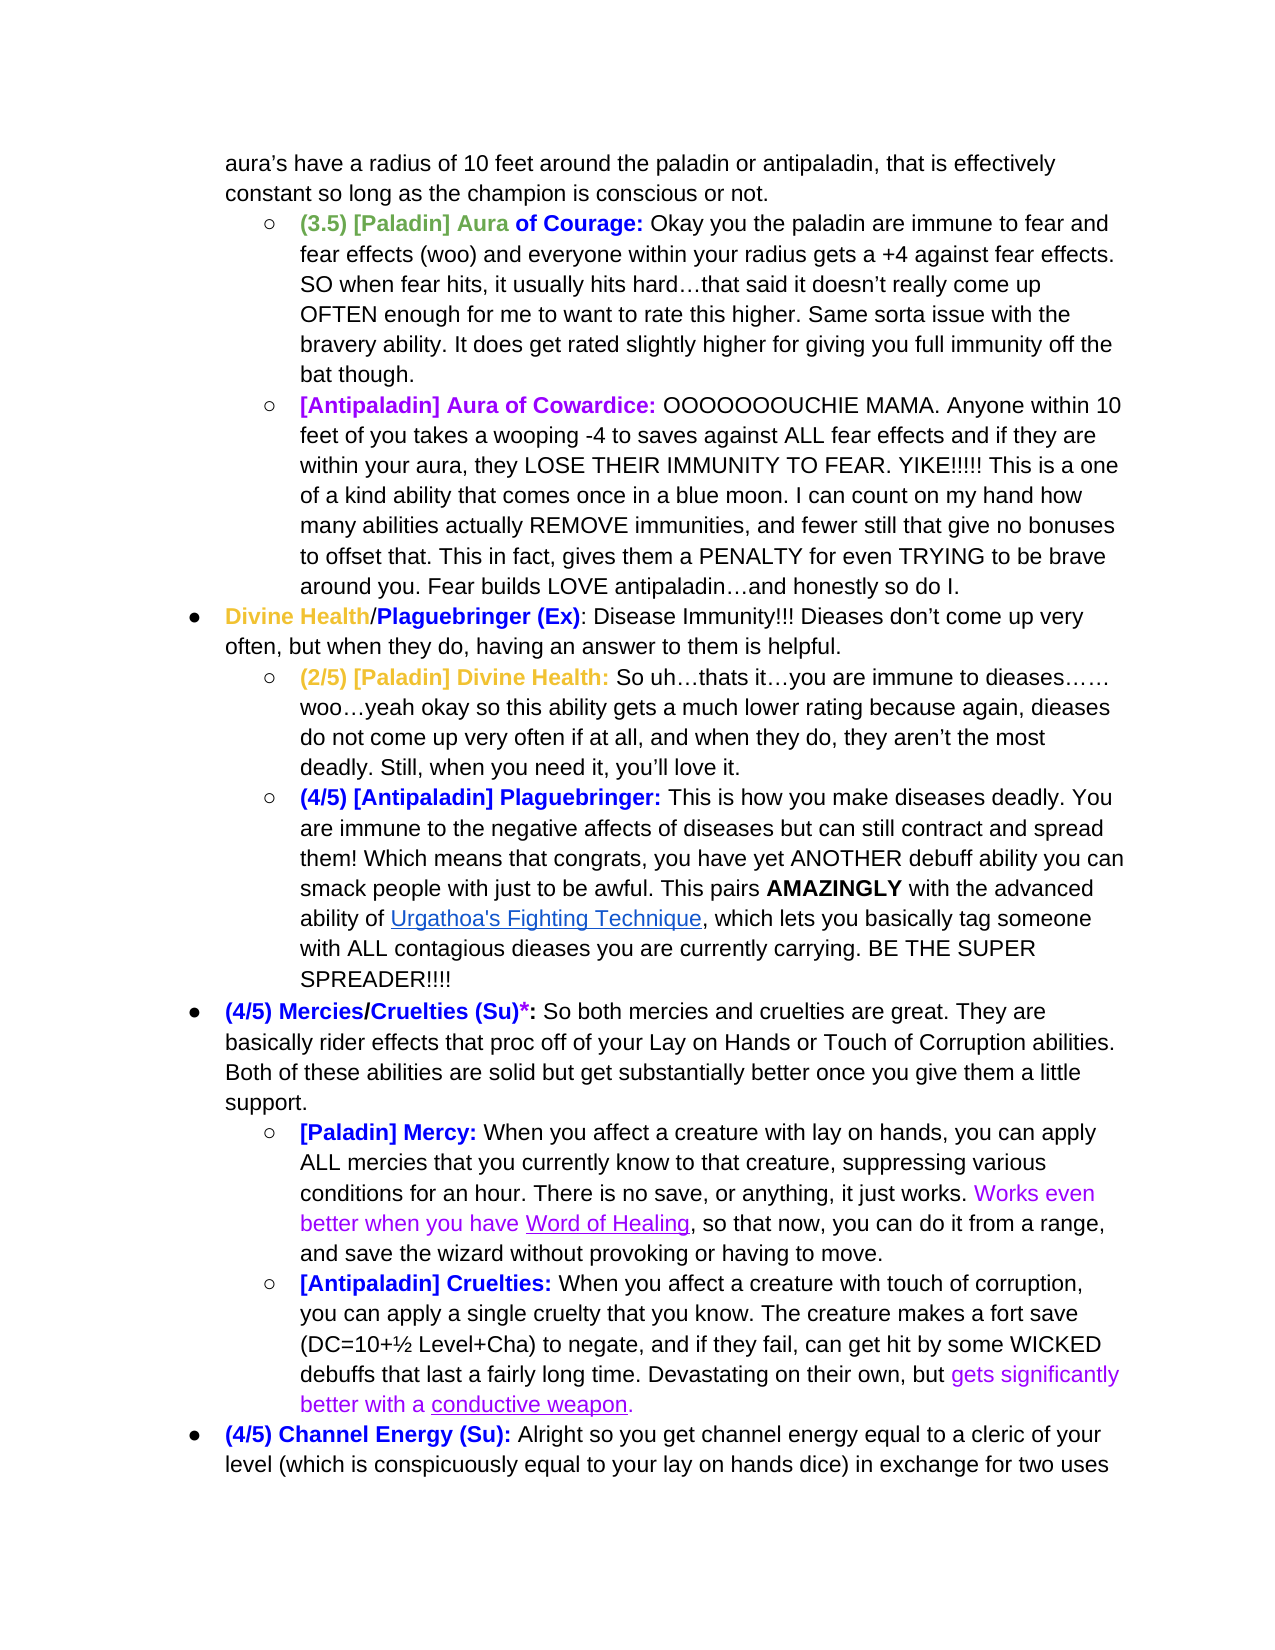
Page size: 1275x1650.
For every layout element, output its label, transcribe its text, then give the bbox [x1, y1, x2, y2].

list (4/5) Mercies/Cruelties (Su)*: So both mercies and cruelties are great. They are basically rider effects that proc off of your Lay on Hands or Touch of Corruption abilities. Both of these abilities are solid but get substantially better once you give them a little support. [187, 996, 1125, 1115]
list (2/5) [Paladin] Divine Health: So uh…thats it…you are immune to dieases……woo…yeah okay so this ability gets a much lower rating because again, dieases do not come up very often if at all, and when they do, they aren’t the most deadly. Still, when you need it, you’ll love it. [262, 663, 1125, 781]
list (4/5) [Antipaladin] Plaguebringer: This is how you make diseases deadly. You are immune to the negative affects of diseases but can still contract and spread them! Which means that congrats, you have yet ANOTHER debuff ability you can smack people with just to be awful. This pairs AMAZINGLY with the advanced ability of Urgathoa's Fighting Technique, which lets you basically tag someone with ALL contagious dieases you are currently carrying. BE THE SUPER SPREADER!!!! [262, 784, 1125, 992]
list (4/5) Channel Energy (Su): Alright so you get channel energy equal to a cleric of your level (which is conspicuously equal to your lay on hands dice) in exchange for two uses [187, 1421, 1125, 1478]
list (3.5) [Paladin] Aura of Courage: Okay you the paladin are immune to fear and fear effects (woo) and everyone within your radius gets a +4 against fear effects. SO when fear hits, it usually hits hard…that said it doesn’t really come up OFTEN enough for me to want to rate this higher. Same sorta issue with the bravery ability. It does get rated slightly higher for giving you full immunity off the bat though. [262, 210, 1125, 388]
list Divine Health/Plaguebringer (Ex): Disease Immunity!!! Dieases don’t come up very often, but when they do, having an answer to them is helpful. [187, 603, 1125, 660]
list [Antipaladin] Aura of Cowardice: OOOOOOOUCHIE MAMA. Anyone within 10 feet of you takes a wooping -4 to saves against ALL fear effects and if they are within your aura, they LOSE THEIR IMMUNITY TO FEAR. YIKE!!!!! This is a one of a kind ability that comes once in a blue moon. I can count on my hand how many abilities actually REMOVE immunities, and fewer still that give no bonuses to offset that. This in fact, gives them a PENALTY for even TRYING to be brave around you. Fear builds LOVE antipaladin…and honestly so do I. [262, 392, 1125, 599]
list [Antipaladin] Cruelties: When you affect a creature with touch of corruption, you can apply a single cruelty that you know. The creature makes a fort save (DC=10+½ Level+Cha) to negate, and if they fail, can get hit by some WICKED debuffs that last a fairly long time. Devastating on their own, but gets significantly better with a conductive weapon. [262, 1270, 1125, 1417]
list Aura of Courage/Cowardice (Su): Okay now we get into our first aura abilities!!! Both aura’s have a radius of 10 feet around the paladin or antipaladin, that is effectively constant so long as the champion is conscious or not. [187, 150, 1125, 207]
list [Paladin] Mercy: When you affect a creature with lay on hands, you can apply ALL mercies that you currently know to that creature, suppressing various conditions for an hour. There is no save, or anything, it just works. Works even better when you have Word of Healing, so that now, you can do it from a range, and save the wizard without provoking or having to move. [262, 1119, 1125, 1266]
